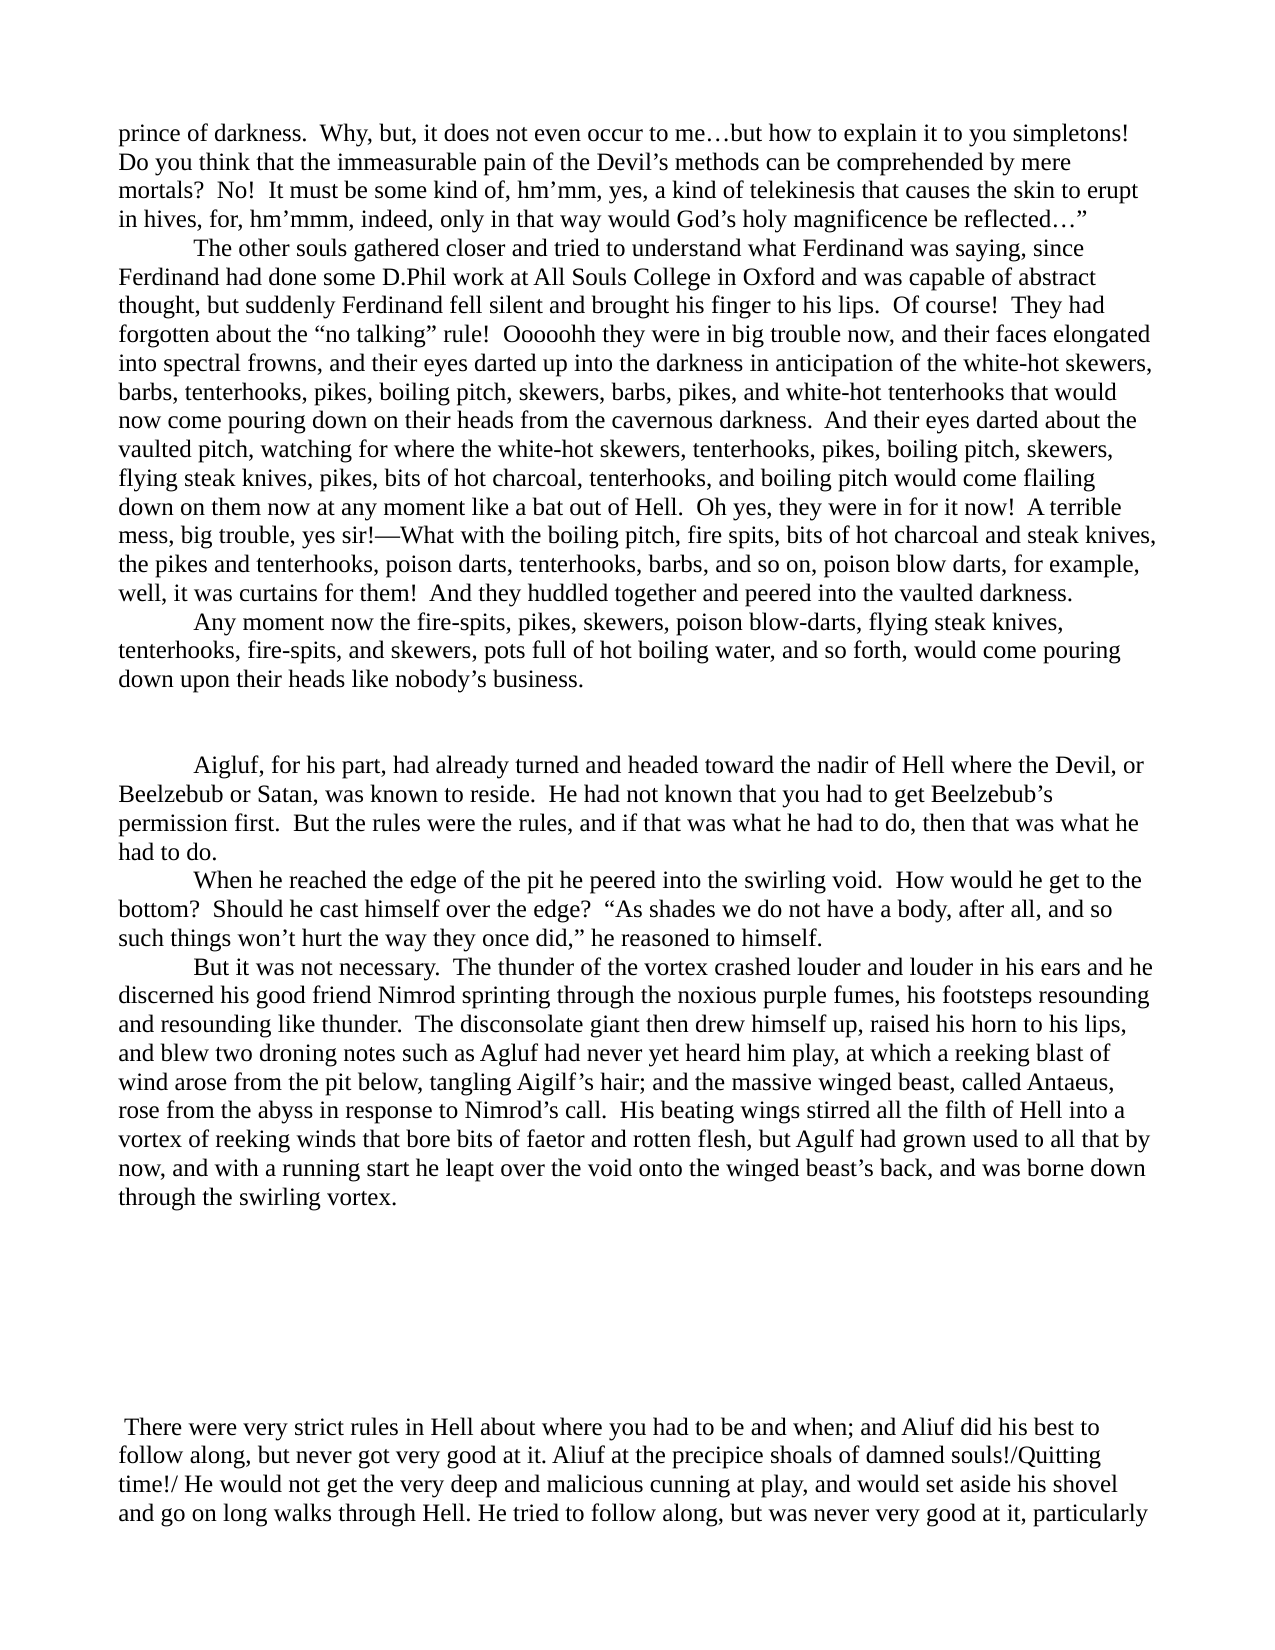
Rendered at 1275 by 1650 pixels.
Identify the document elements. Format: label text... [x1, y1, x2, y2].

text There were very strict rules in Hell about where you had to be and when; and Aliuf did his best to follow along, but never got very good at it. Aliuf at the precipice shoals of damned souls!/Quitting time!/ He would not get the very deep and malicious cunning at play, and would set aside his shovel and go on long walks through Hell. He tried to follow along, but was never very good at it, particularly [118, 1412, 1157, 1527]
text The other souls gathered closer and tried to understand what Ferdinand was saying, since Ferdinand had done some D.Phil work at All Souls College in Oxford and was capable of abstract thought, but suddenly Ferdinand fell silent and brought his finger to his lips. Of course! They had forgotten about the “no talking” rule! Ooooohh they were in big trouble now, and their faces elongated into spectral frowns, and their eyes darted up into the darkness in anticipation of the white-hot skewers, barbs, tenterhooks, pikes, boiling pitch, skewers, barbs, pikes, and white-hot tenterhooks that would now come pouring down on their heads from the cavernous darkness. And their eyes darted about the vaulted pitch, watching for where the white-hot skewers, tenterhooks, pikes, boiling pitch, skewers, flying steak knives, pikes, bits of hot charcoal, tenterhooks, and boiling pitch would come flailing down on them now at any moment like a bat out of Hell. Oh yes, they were in for it now! A terrible mess, big trouble, yes sir!—What with the boiling pitch, fire spits, bits of hot charcoal and steak knives, the pikes and tenterhooks, poison darts, tenterhooks, barbs, and so on, poison blow darts, for example, well, it was curtains for them! And they huddled together and peered into the vaulted darkness. [118, 233, 1157, 607]
text prince of darkness. Why, but, it does not even occur to me…but how to explain it to you simpletons! Do you think that the immeasurable pain of the Devil’s methods can be comprehended by mere mortals? No! It must be some kind of, hm’mm, yes, a kind of telekinesis that causes the skin to erupt in hives, for, hm’mmm, indeed, only in that way would God’s holy magnificence be reflected…” [118, 118, 1157, 233]
text But it was not necessary. The thunder of the vortex crashed louder and louder in his ears and he discerned his good friend Nimrod sprinting through the noxious purple fumes, his footsteps resounding and resounding like thunder. The disconsolate giant then drew himself up, raised his horn to his lips, and blew two droning notes such as Agluf had never yet heard him play, at which a reeking blast of wind arose from the pit below, tangling Aigilf’s hair; and the massive winged beast, called Antaeus, rose from the abyss in response to Nimrod’s call. His beating wings stirred all the filth of Hell into a vortex of reeking winds that bore bits of faetor and rotten flesh, but Agulf had grown used to all that by now, and with a running start he leapt over the void onto the winged beast’s back, and was borne down through the swirling vortex. [118, 952, 1157, 1211]
text Aigluf, for his part, had already turned and headed toward the nadir of Hell where the Devil, or Beelzebub or Satan, was known to reside. He had not known that you had to get Beelzebub’s permission first. But the rules were the rules, and if that was what he had to do, then that was what he had to do. [118, 751, 1157, 866]
text Any moment now the fire-spits, pikes, skewers, poison blow-darts, flying steak knives, tenterhooks, fire-spits, and skewers, pots full of hot boiling water, and so forth, would come pouring down upon their heads like nobody’s business. [118, 607, 1157, 693]
text When he reached the edge of the pit he peered into the swirling void. How would he get to the bottom? Should he cast himself over the edge? “As shades we do not have a body, after all, and so such things won’t hurt the way they once did,” he reasoned to himself. [118, 866, 1157, 952]
